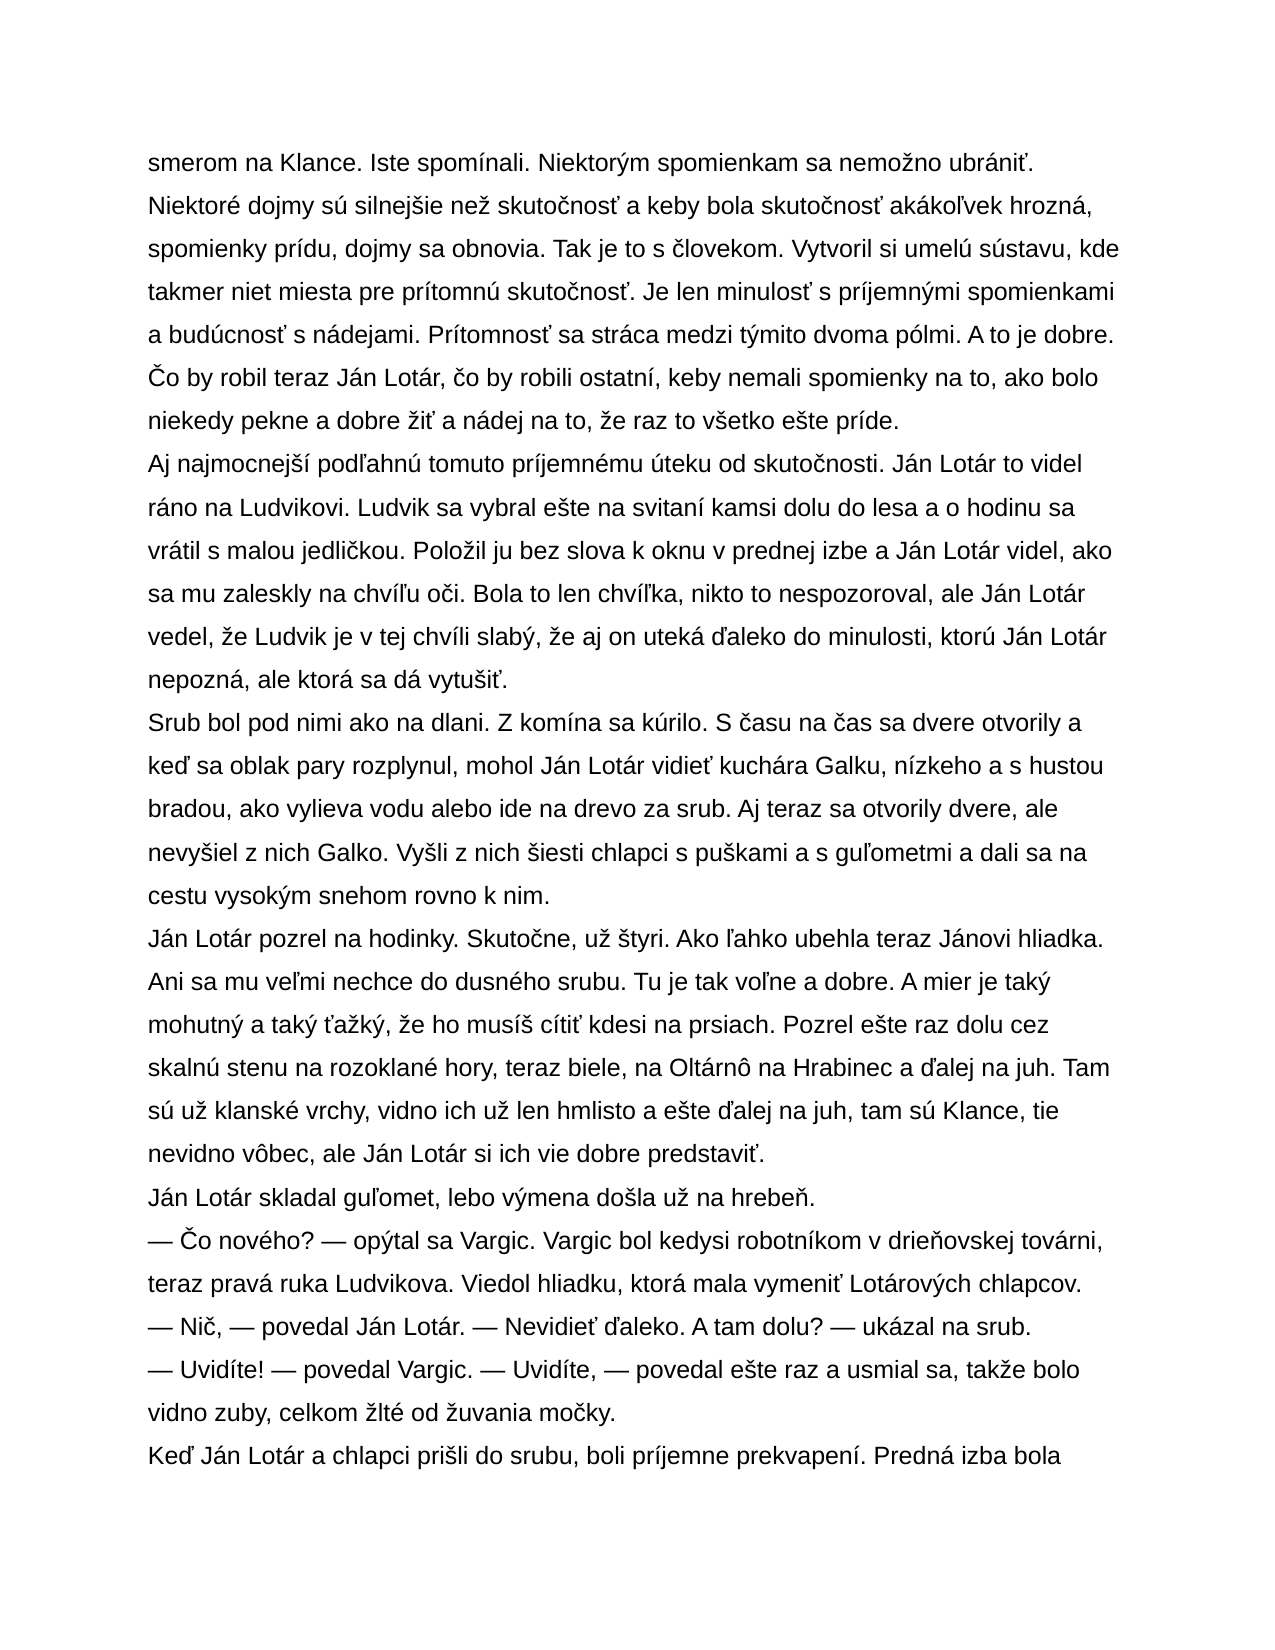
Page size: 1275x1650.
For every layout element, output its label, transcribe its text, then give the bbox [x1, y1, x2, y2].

text smerom na Klance. Iste spomínali. Niektorým spomienkam sa nemožno ubrániť. Niektoré dojmy sú silnejšie než skutočnosť a keby bola skutočnosť akákoľvek hrozná, spomienky prídu, dojmy sa obnovia. Tak je to s človekom. Vytvoril si umelú sústavu, kde takmer niet miesta pre prítomnú skutočnosť. Je len minulosť s príjemnými spomienkami a budúcnosť s nádejami. Prítomnosť sa stráca medzi týmito dvoma pólmi. A to je dobre. Čo by robil teraz Ján Lotár, čo by robili ostatní, keby nemali spomienky na to, ako bolo niekedy pekne a dobre žiť a nádej na to, že raz to všetko ešte príde. [148, 148, 1127, 435]
text Keď Ján Lotár a chlapci prišli do srubu, boli príjemne prekvapení. Predná izba bola [148, 1441, 1127, 1470]
text Srub bol pod nimi ako na dlani. Z komína sa kúrilo. S času na čas sa dvere otvorily a keď sa oblak pary rozplynul, mohol Ján Lotár vidieť kuchára Galku, nízkeho a s hustou bradou, ako vylieva vodu alebo ide na drevo za srub. Aj teraz sa otvorily dvere, ale nevyšiel z nich Galko. Vyšli z nich šiesti chlapci s puškami a s guľometmi a dali sa na cestu vysokým snehom rovno k nim. [148, 708, 1127, 909]
text — Čo nového? — opýtal sa Vargic. Vargic bol kedysi robotníkom v drieňovskej továrni, teraz pravá ruka Ludvikova. Viedol hliadku, ktorá mala vymeniť Lotárových chlapcov. [148, 1226, 1127, 1298]
text — Nič, — povedal Ján Lotár. — Nevidieť ďaleko. A tam dolu? — ukázal na srub. [148, 1312, 1127, 1341]
text Ján Lotár pozrel na hodinky. Skutočne, už štyri. Ako ľahko ubehla teraz Jánovi hliadka. Ani sa mu veľmi nechce do dusného srubu. Tu je tak voľne a dobre. A mier je taký mohutný a taký ťažký, že ho musíš cítiť kdesi na prsiach. Pozrel ešte raz dolu cez skalnú stenu na rozoklané hory, teraz biele, na Oltárnô na Hrabinec a ďalej na juh. Tam sú už klanské vrchy, vidno ich už len hmlisto a ešte ďalej na juh, tam sú Klance, tie nevidno vôbec, ale Ján Lotár si ich vie dobre predstaviť. [148, 924, 1127, 1168]
text Aj najmocnejší podľahnú tomuto príjemnému úteku od skutočnosti. Ján Lotár to videl ráno na Ludvikovi. Ludvik sa vybral ešte na svitaní kamsi dolu do lesa a o hodinu sa vrátil s malou jedličkou. Položil ju bez slova k oknu v prednej izbe a Ján Lotár videl, ako sa mu zaleskly na chvíľu oči. Bola to len chvíľka, nikto to nespozoroval, ale Ján Lotár vedel, že Ludvik je v tej chvíli slabý, že aj on uteká ďaleko do minulosti, ktorú Ján Lotár nepozná, ale ktorá sa dá vytušiť. [148, 449, 1127, 694]
text Ján Lotár skladal guľomet, lebo výmena došla už na hrebeň. [148, 1183, 1127, 1211]
text — Uvidíte! — povedal Vargic. — Uvidíte, — povedal ešte raz a usmial sa, takže bolo vidno zuby, celkom žlté od žuvania močky. [148, 1355, 1127, 1427]
